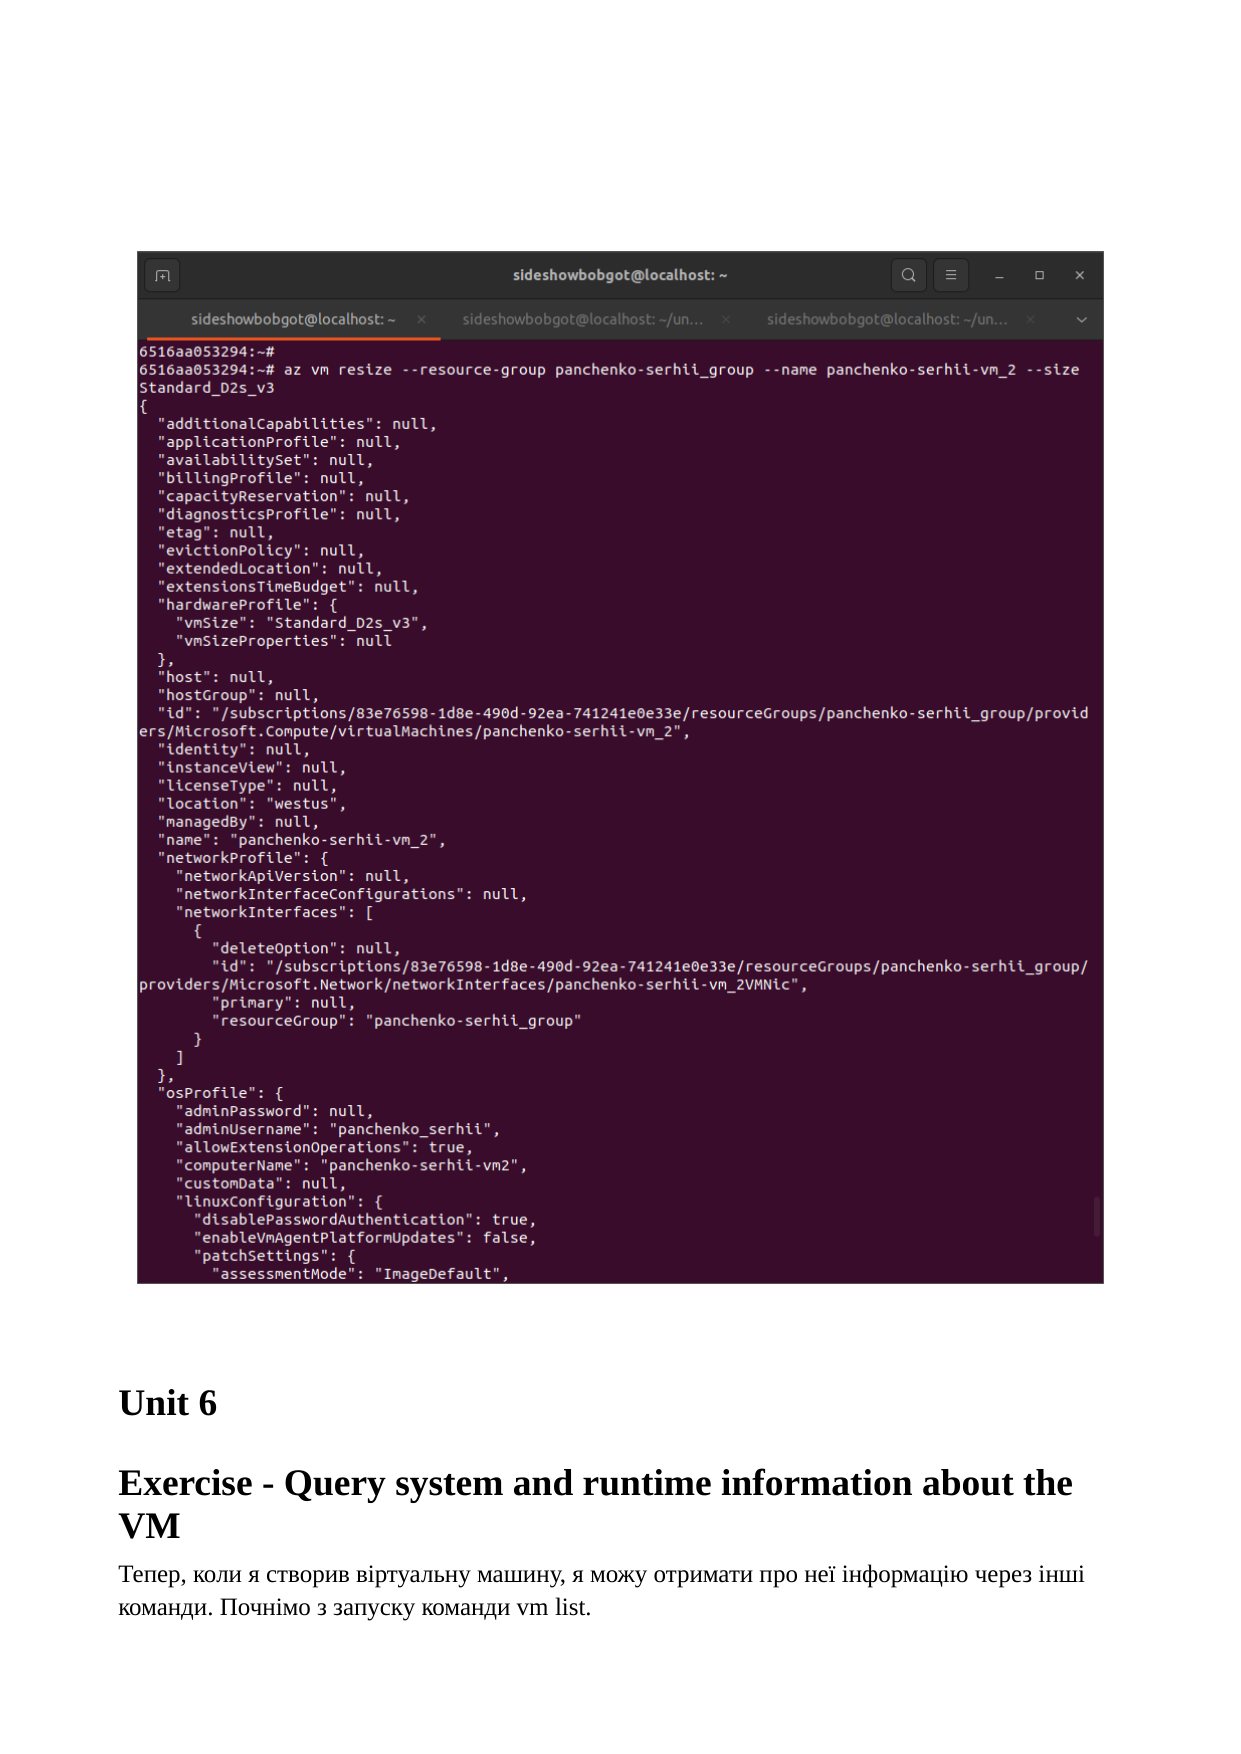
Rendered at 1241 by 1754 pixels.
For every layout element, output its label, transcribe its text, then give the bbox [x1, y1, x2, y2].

picture [118, 232, 1123, 1303]
subtitle Exercise - Query system and runtime information about the VM [118, 1461, 1122, 1547]
subtitle Unit 6 [118, 1380, 1122, 1423]
text Тепер, коли я створив віртуальну машину, я можу отримати про неї інформацію через інші команди. Почнімо з запуску команди vm list. [118, 1559, 1122, 1621]
